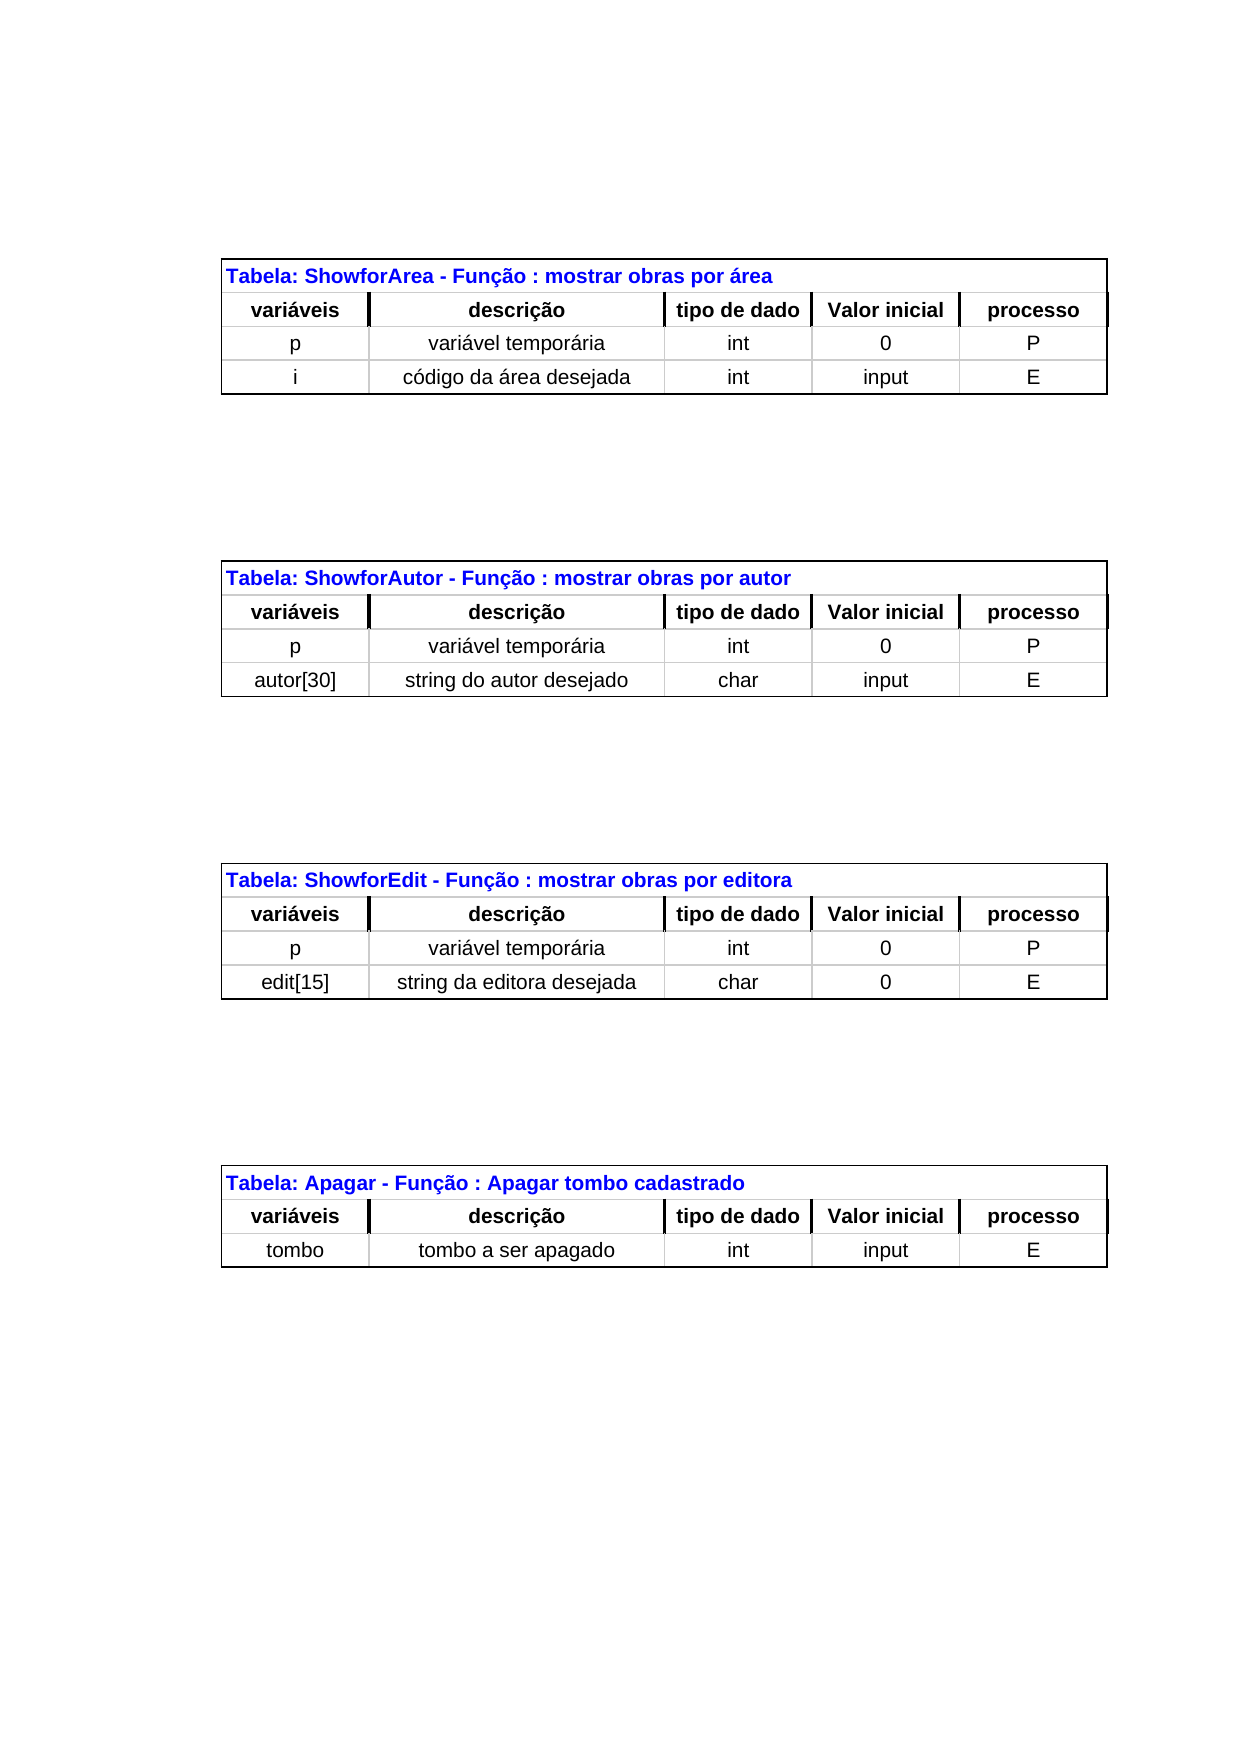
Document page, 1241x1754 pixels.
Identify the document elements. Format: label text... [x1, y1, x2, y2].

table_cell string do autor desejado [370, 663, 664, 696]
table_cell processo [961, 596, 1106, 628]
table_cell Valor inicial [813, 293, 958, 326]
table_cell tipo de dado [666, 596, 810, 628]
table_cell p [222, 932, 368, 964]
table_cell 0 [813, 327, 959, 359]
table_cell 0 [813, 630, 959, 662]
table_header Tabela: ShowforArea - Função : mostrar obras por área [222, 260, 1106, 292]
table_cell edit[15] [222, 966, 368, 998]
table_cell variáveis [222, 293, 367, 326]
table_cell E [960, 361, 1106, 393]
table_cell P [960, 932, 1106, 964]
table_cell variáveis [222, 596, 367, 628]
table_cell p [222, 327, 368, 359]
table_cell i [222, 361, 368, 393]
table_cell variável temporária [370, 630, 664, 662]
table_cell int [665, 361, 811, 393]
table_cell Valor inicial [813, 1200, 958, 1232]
table_cell variáveis [222, 1200, 367, 1232]
table_cell int [665, 630, 811, 662]
table_cell P [960, 630, 1106, 662]
table_cell input [813, 1234, 959, 1266]
table_cell string da editora desejada [370, 966, 664, 998]
table_cell processo [961, 293, 1106, 326]
table_cell tombo a ser apagado [370, 1234, 664, 1266]
table_cell E [960, 1234, 1106, 1266]
table_cell P [960, 327, 1106, 359]
table_header Tabela: ShowforEdit - Função : mostrar obras por editora [222, 864, 1106, 896]
table_cell Valor inicial [813, 596, 958, 628]
table_cell 0 [813, 966, 959, 998]
table_cell processo [961, 898, 1106, 930]
table_cell int [665, 1234, 811, 1266]
table_cell E [960, 663, 1106, 696]
table_cell 0 [813, 932, 959, 964]
table_cell descrição [371, 596, 663, 628]
table_cell char [665, 966, 811, 998]
table_cell tipo de dado [666, 1200, 810, 1232]
table_cell processo [961, 1200, 1106, 1232]
table_cell descrição [371, 898, 663, 930]
table_cell código da área desejada [370, 361, 664, 393]
table_cell tipo de dado [666, 293, 810, 326]
table_cell variável temporária [370, 932, 664, 964]
table_cell descrição [371, 293, 663, 326]
table_cell descrição [371, 1200, 663, 1232]
table_cell int [665, 327, 811, 359]
table_cell input [813, 361, 959, 393]
table_cell char [665, 663, 811, 696]
table_cell autor[30] [222, 663, 368, 696]
table_cell input [813, 663, 959, 696]
table_cell E [960, 966, 1106, 998]
table_cell variável temporária [370, 327, 664, 359]
table_cell tombo [222, 1234, 368, 1266]
table_cell Valor inicial [813, 898, 958, 930]
table_cell tipo de dado [666, 898, 810, 930]
table_cell variáveis [222, 898, 367, 930]
table_header Tabela: Apagar - Função : Apagar tombo cadastrado [222, 1166, 1106, 1198]
table_cell p [222, 630, 368, 662]
table_header Tabela: ShowforAutor - Função : mostrar obras por autor [222, 562, 1106, 594]
table_cell int [665, 932, 811, 964]
